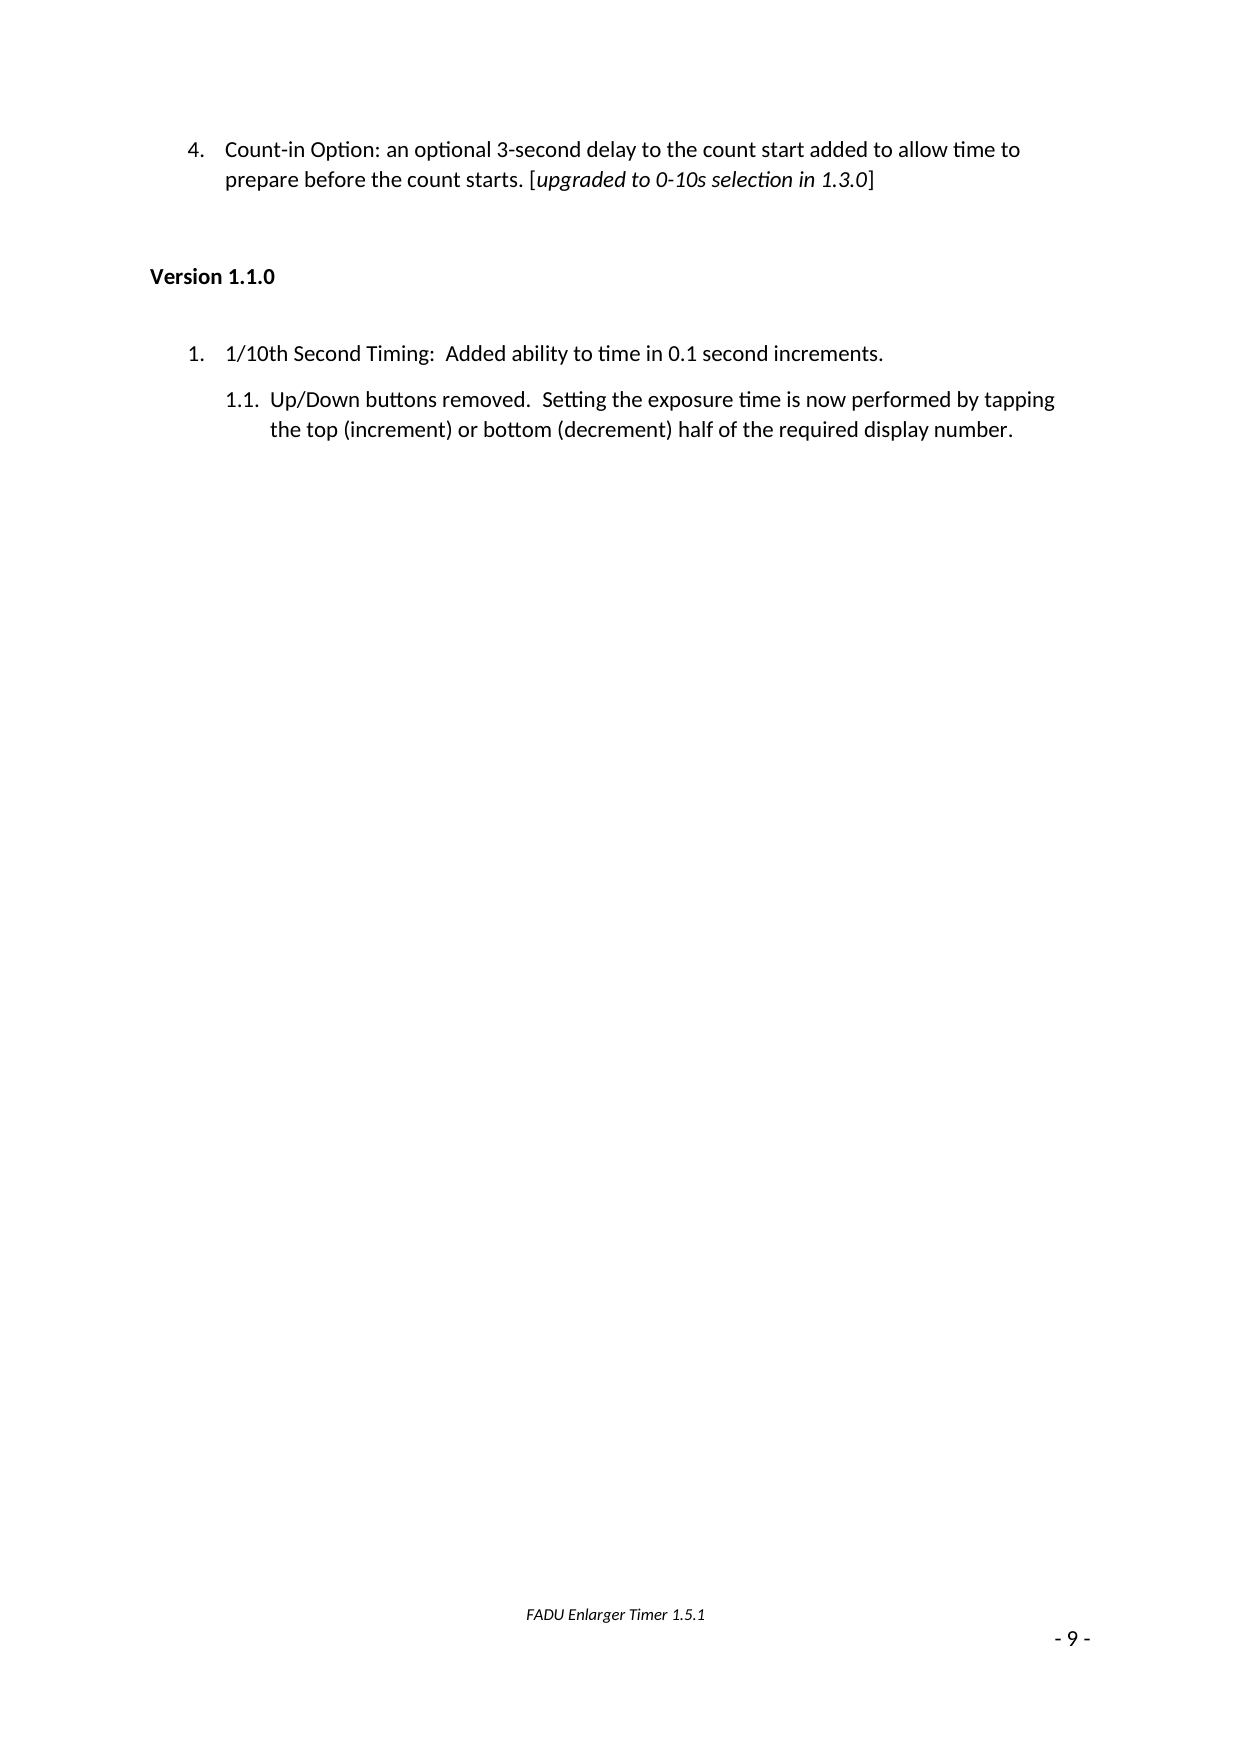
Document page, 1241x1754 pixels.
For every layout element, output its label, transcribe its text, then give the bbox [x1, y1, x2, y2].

list Up/Down buttons removed. Setting the exposure time is now performed by tapping the top (increment) or bottom (decrement) half of the required display number. [225, 385, 1090, 443]
list 1/10th Second Timing: Added ability to time in 0.1 second increments. [187, 339, 1090, 367]
subtitle Version 1.1.0 [150, 262, 1090, 290]
list Count-in Option: an optional 3-second delay to the count start added to allow time to prepare before the count starts. [upgraded to 0-10s selection in 1.3.0] [187, 135, 1090, 193]
